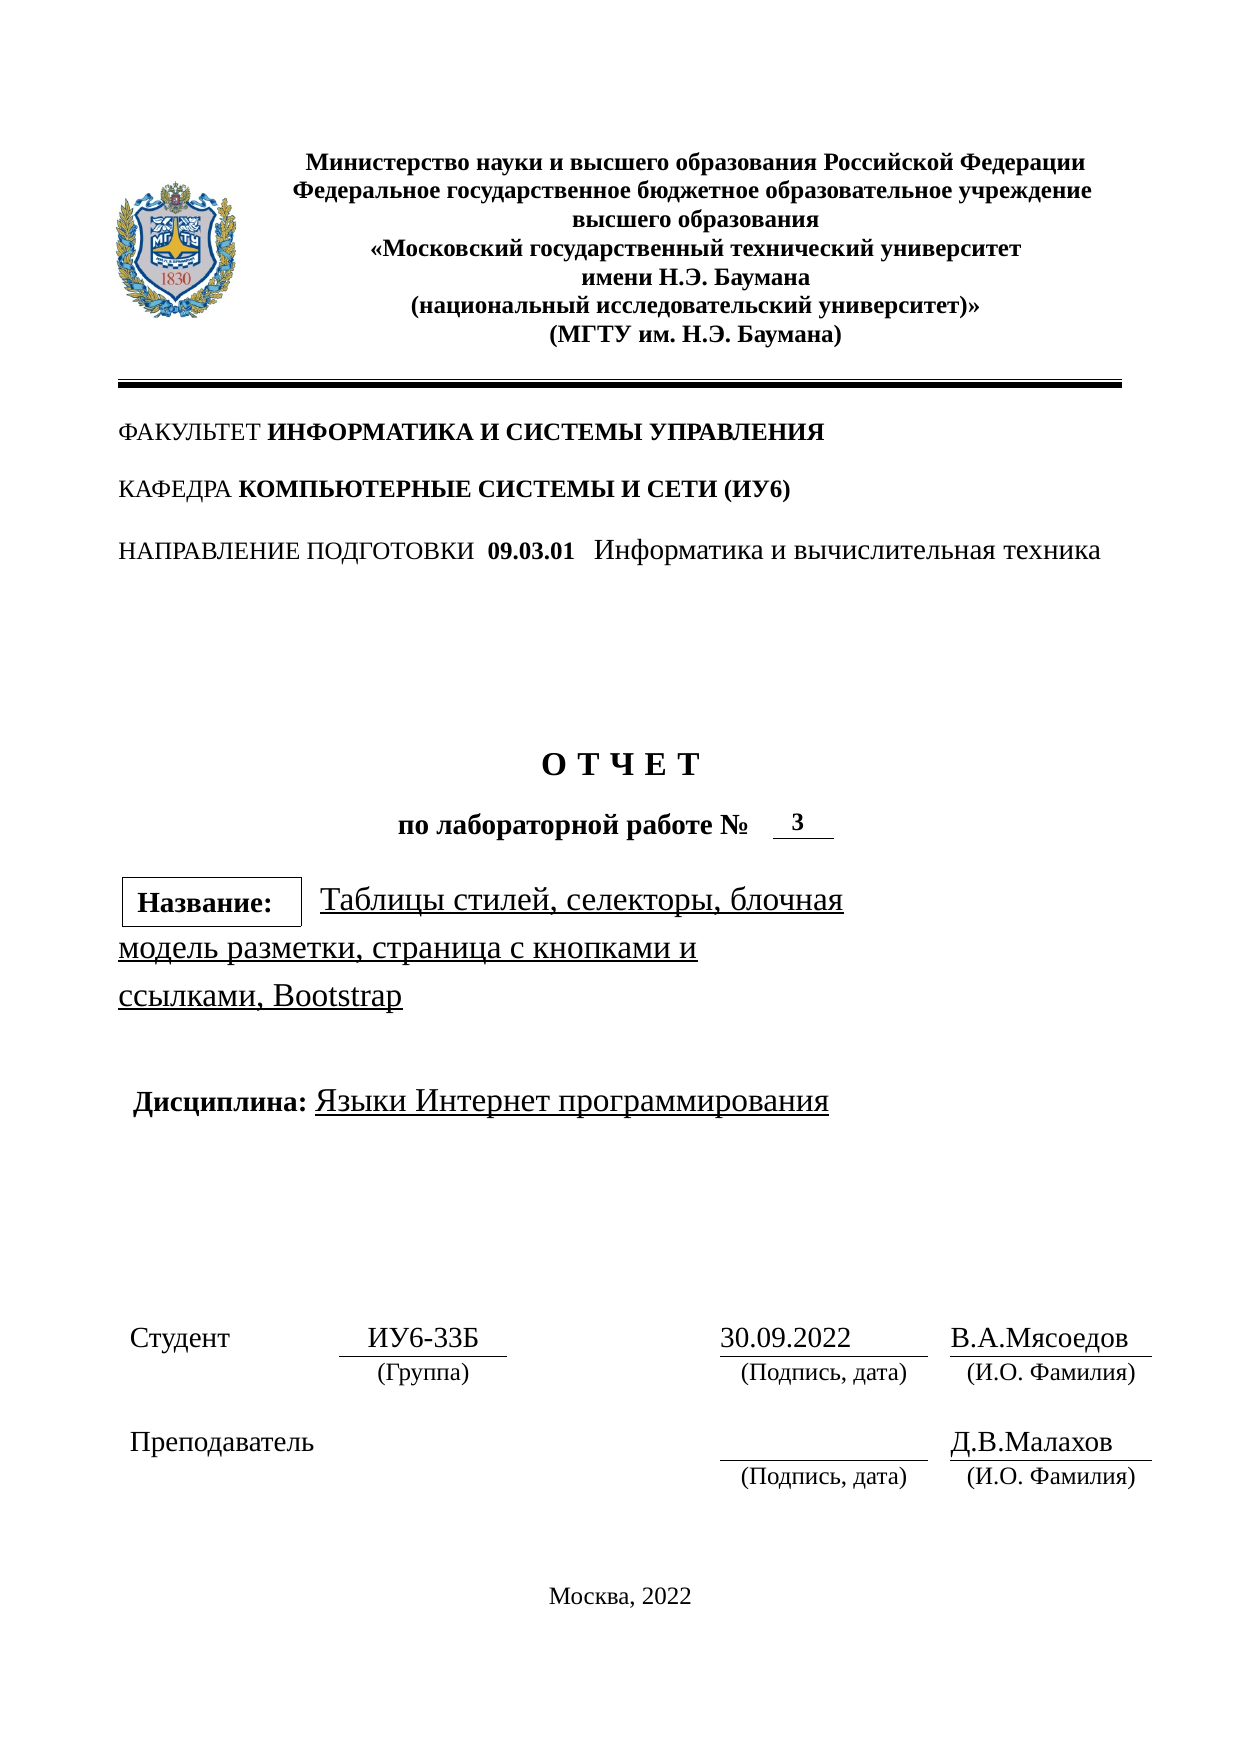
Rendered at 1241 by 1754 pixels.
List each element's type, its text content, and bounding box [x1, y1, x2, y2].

table_cell Преподаватель [118, 1424, 328, 1461]
table_cell [519, 1357, 709, 1391]
table_cell [118, 1391, 328, 1424]
table_cell Д.В.Малахов [939, 1424, 1163, 1461]
subtitle Отчет [118, 744, 1122, 782]
table_cell (И.О. Фамилия) [939, 1357, 1163, 1391]
table_cell (Подпись, дата) [709, 1461, 939, 1495]
table_cell [328, 1424, 519, 1461]
subtitle ссылками, Bootstrap [118, 975, 1122, 1013]
table_header ИУ6-33Б [328, 1320, 519, 1357]
table_header Студент [118, 1320, 328, 1357]
table_header 3 [768, 807, 842, 841]
picture [115, 181, 237, 318]
table_cell [519, 1461, 709, 1495]
table_header 30.09.2022 [709, 1320, 939, 1357]
subtitle Таблицы стилей, селекторы, блочная [302, 879, 1122, 917]
table_cell (Подпись, дата) [709, 1357, 939, 1391]
table_cell [519, 1424, 709, 1461]
table_cell [939, 1391, 1163, 1424]
table_cell [118, 1357, 328, 1391]
table_cell (Группа) [328, 1357, 519, 1391]
table_cell [709, 1391, 939, 1424]
table_cell [709, 1424, 939, 1461]
text ФАКУЛЬТЕТ Информатика и системы управления [118, 417, 1122, 446]
table_cell [519, 1391, 709, 1424]
table_cell [328, 1461, 519, 1495]
table_cell [328, 1391, 519, 1424]
table_header В.А.Мясоедов [939, 1320, 1163, 1357]
table_header Министерство науки и высшего образования Российской Федерации Федеральное государственное бюджетное образовательное учреждение высшего образования «Московский государственный технический университет имени Н.Э. Баумана (национальный исследовательский университет)» (МГТУ им. Н.Э. Баумана) [254, 147, 1137, 348]
table_cell [118, 1461, 328, 1495]
table_header [107, 147, 254, 348]
table_header [519, 1320, 709, 1357]
text Название: [137, 885, 286, 918]
text Дисциплина: Языки Интернет программирования [133, 1080, 1122, 1119]
table_cell (И.О. Фамилия) [939, 1461, 1163, 1495]
subtitle модель разметки, страница с кнопками и [118, 927, 1122, 965]
text НАПРАВЛЕНИЕ ПОДГОТОВКИ 09.03.01 Информатика и вычислительная техника [118, 532, 1122, 566]
text КАФЕДРА Компьютерные системы и сети (ИУ6) [118, 474, 1122, 503]
text Москва, 2022 [118, 1581, 1122, 1610]
